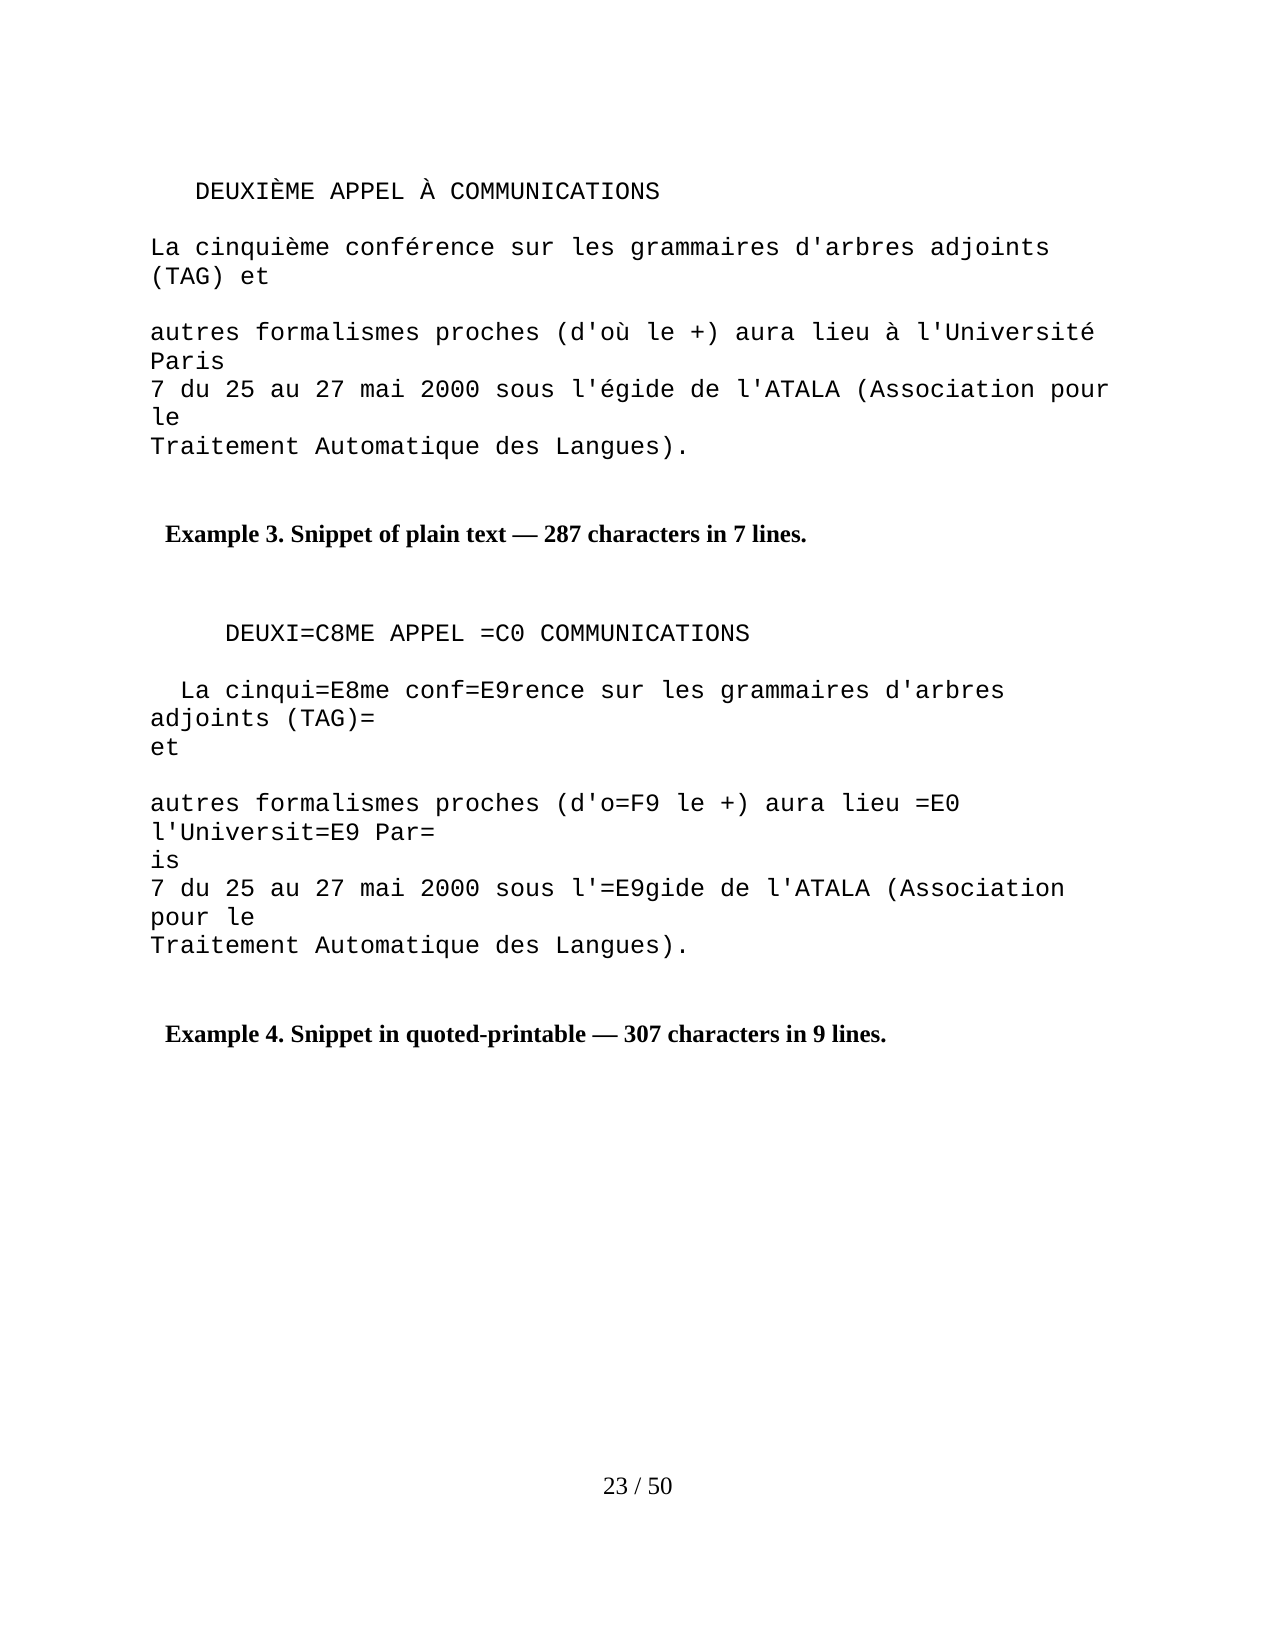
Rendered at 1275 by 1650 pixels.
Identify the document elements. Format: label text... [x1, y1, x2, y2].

text Example 3. Snippet of plain text — 287 characters in 7 lines. [165, 519, 1125, 548]
text DEUXIÈME APPEL À COMMUNICATIONS La cinquième conférence sur les grammaires d'arbres adjoints (TAG) et autres formalismes proches (d'où le +) aura lieu à l'Université Paris 7 du 25 au 27 mai 2000 sous l'égide de l'ATALA (Association pour le Traitement Automatique des Langues). [150, 150, 1125, 490]
text Example 4. Snippet in quoted-printable — 307 characters in 9 lines. [165, 1019, 1125, 1047]
text DEUXI=C8ME APPEL =C0 COMMUNICATIONS La cinqui=E8me conf=E9rence sur les grammaires d'arbres adjoints (TAG)= et autres formalismes proches (d'o=F9 le +) aura lieu =E0 l'Universit=E9 Par= is 7 du 25 au 27 mai 2000 sous l'=E9gide de l'ATALA (Association pour le Traitement Automatique des Langues). [150, 592, 1125, 989]
